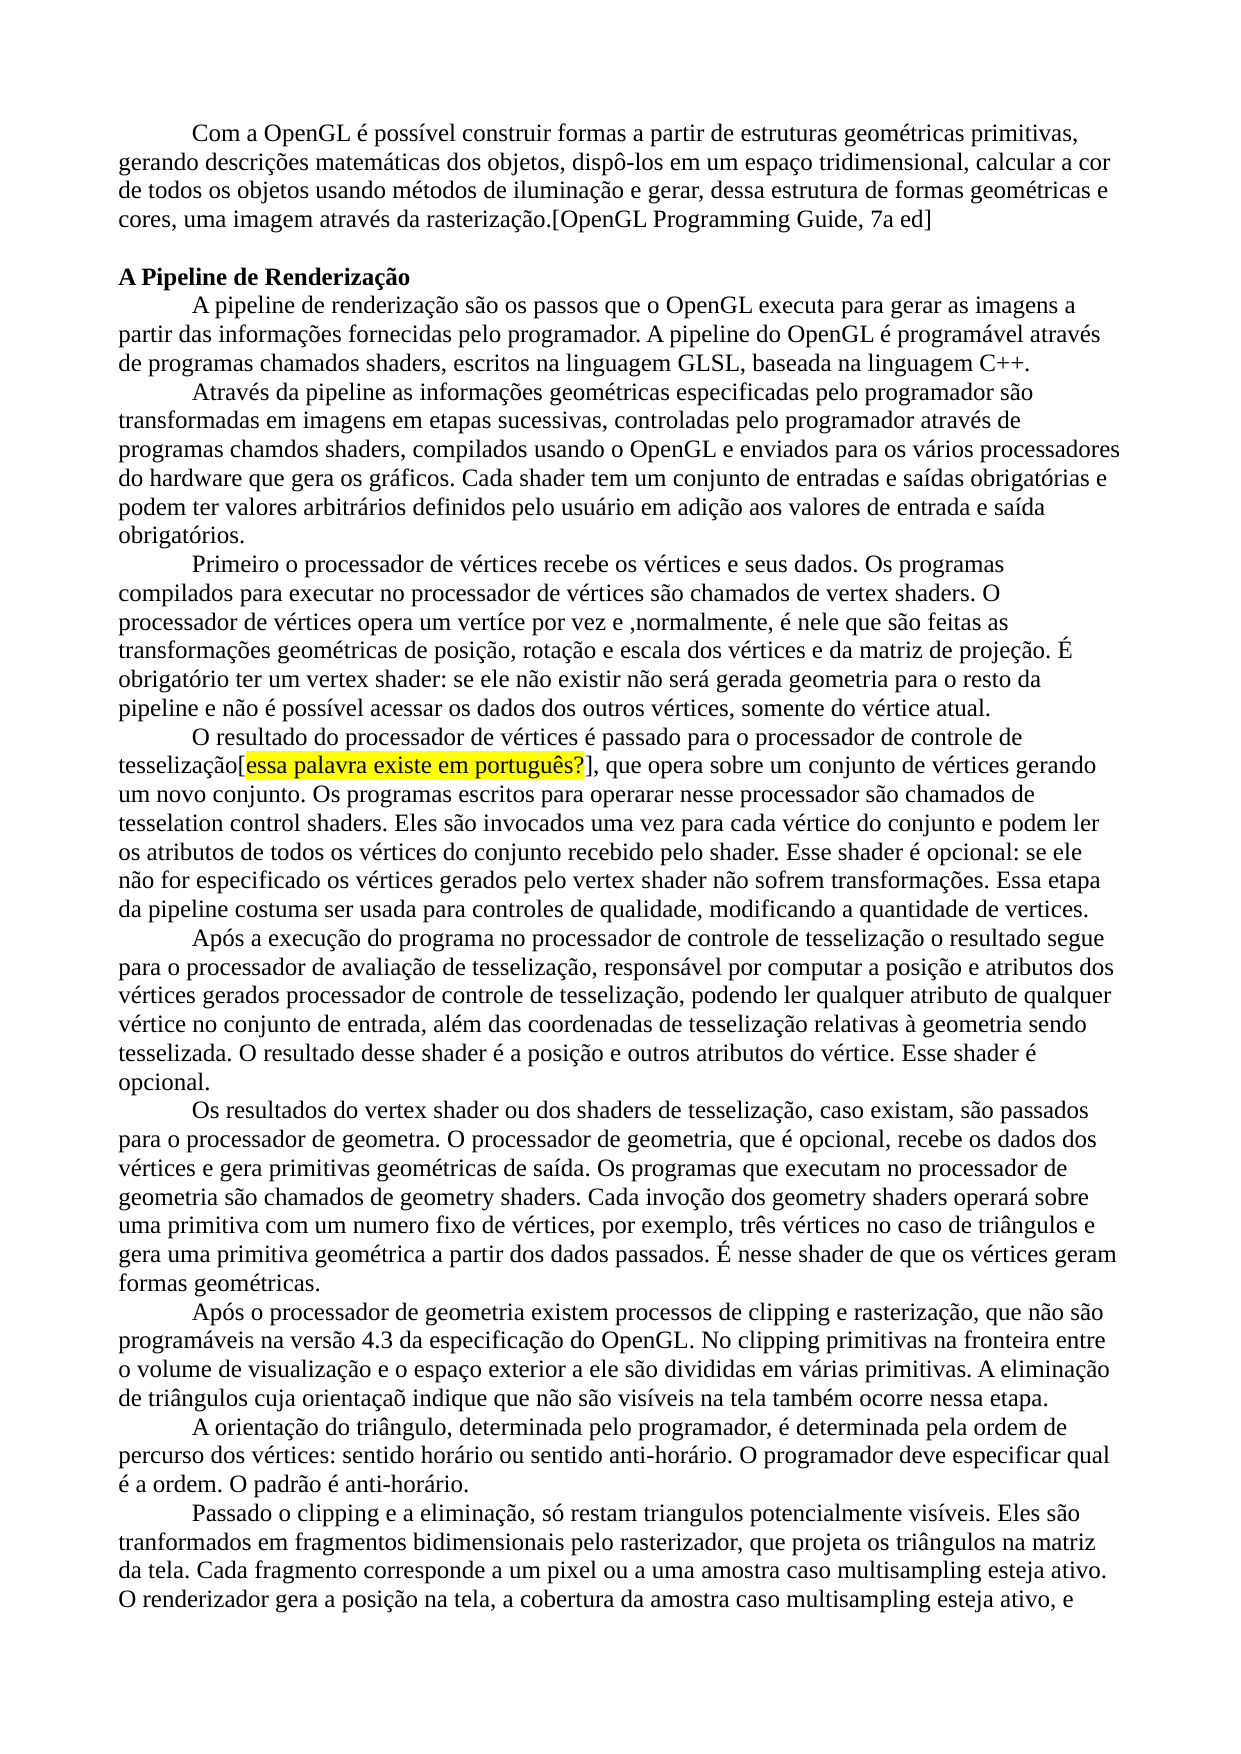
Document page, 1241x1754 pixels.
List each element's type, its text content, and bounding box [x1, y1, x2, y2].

text A orientação do triângulo, determinada pelo programador, é determinada pela ordem de percurso dos vértices: sentido horário ou sentido anti-horário. O programador deve especificar qual é a ordem. O padrão é anti-horário. [118, 1412, 1122, 1498]
text Após o processador de geometria existem processos de clipping e rasterização, que não são programáveis na versão 4.3 da especificação do OpenGL. No clipping primitivas na fronteira entre o volume de visualização e o espaço exterior a ele são divididas em várias primitivas. A eliminação de triângulos cuja orientaçaõ indique que não são visíveis na tela também ocorre nessa etapa. [118, 1297, 1122, 1412]
text A Pipeline de Renderização [118, 262, 1122, 291]
text A pipeline de renderização são os passos que o OpenGL executa para gerar as imagens a partir das informações fornecidas pelo programador. A pipeline do OpenGL é programável através de programas chamados shaders, escritos na linguagem GLSL, baseada na linguagem C++. [118, 291, 1122, 377]
text Através da pipeline as informações geométricas especificadas pelo programador são transformadas em imagens em etapas sucessivas, controladas pelo programador através de programas chamdos shaders, compilados usando o OpenGL e enviados para os vários processadores do hardware que gera os gráficos. Cada shader tem um conjunto de entradas e saídas obrigatórias e podem ter valores arbitrários definidos pelo usuário em adição aos valores de entrada e saída obrigatórios. [118, 377, 1122, 549]
text Passado o clipping e a eliminação, só restam triangulos potencialmente visíveis. Eles são tranformados em fragmentos bidimensionais pelo rasterizador, que projeta os triângulos na matriz da tela. Cada fragmento corresponde a um pixel ou a uma amostra caso multisampling esteja ativo. O renderizador gera a posição na tela, a cobertura da amostra caso multisampling esteja ativo, e [118, 1498, 1122, 1613]
text Os resultados do vertex shader ou dos shaders de tesselização, caso existam, são passados para o processador de geometra. O processador de geometria, que é opcional, recebe os dados dos vértices e gera primitivas geométricas de saída. Os programas que executam no processador de geometria são chamados de geometry shaders. Cada invoção dos geometry shaders operará sobre uma primitiva com um numero fixo de vértices, por exemplo, três vértices no caso de triângulos e gera uma primitiva geométrica a partir dos dados passados. É nesse shader de que os vértices geram formas geométricas. [118, 1096, 1122, 1297]
text Primeiro o processador de vértices recebe os vértices e seus dados. Os programas compilados para executar no processador de vértices são chamados de vertex shaders. O processador de vértices opera um vertíce por vez e ,normalmente, é nele que são feitas as transformações geométricas de posição, rotação e escala dos vértices e da matriz de projeção. É obrigatório ter um vertex shader: se ele não existir não será gerada geometria para o resto da pipeline e não é possível acessar os dados dos outros vértices, somente do vértice atual. [118, 549, 1122, 722]
text O resultado do processador de vértices é passado para o processador de controle de tesselização[essa palavra existe em português?], que opera sobre um conjunto de vértices gerando um novo conjunto. Os programas escritos para operarar nesse processador são chamados de tesselation control shaders. Eles são invocados uma vez para cada vértice do conjunto e podem ler os atributos de todos os vértices do conjunto recebido pelo shader. Esse shader é opcional: se ele não for especificado os vértices gerados pelo vertex shader não sofrem transformações. Essa etapa da pipeline costuma ser usada para controles de qualidade, modificando a quantidade de vertices. [118, 722, 1122, 923]
text Após a execução do programa no processador de controle de tesselização o resultado segue para o processador de avaliação de tesselização, responsável por computar a posição e atributos dos vértices gerados processador de controle de tesselização, podendo ler qualquer atributo de qualquer vértice no conjunto de entrada, além das coordenadas de tesselização relativas à geometria sendo tesselizada. O resultado desse shader é a posição e outros atributos do vértice. Esse shader é opcional. [118, 923, 1122, 1096]
text Com a OpenGL é possível construir formas a partir de estruturas geométricas primitivas, gerando descrições matemáticas dos objetos, dispô-los em um espaço tridimensional, calcular a cor de todos os objetos usando métodos de iluminação e gerar, dessa estrutura de formas geométricas e cores, uma imagem através da rasterização.[OpenGL Programming Guide, 7a ed] [118, 118, 1122, 233]
